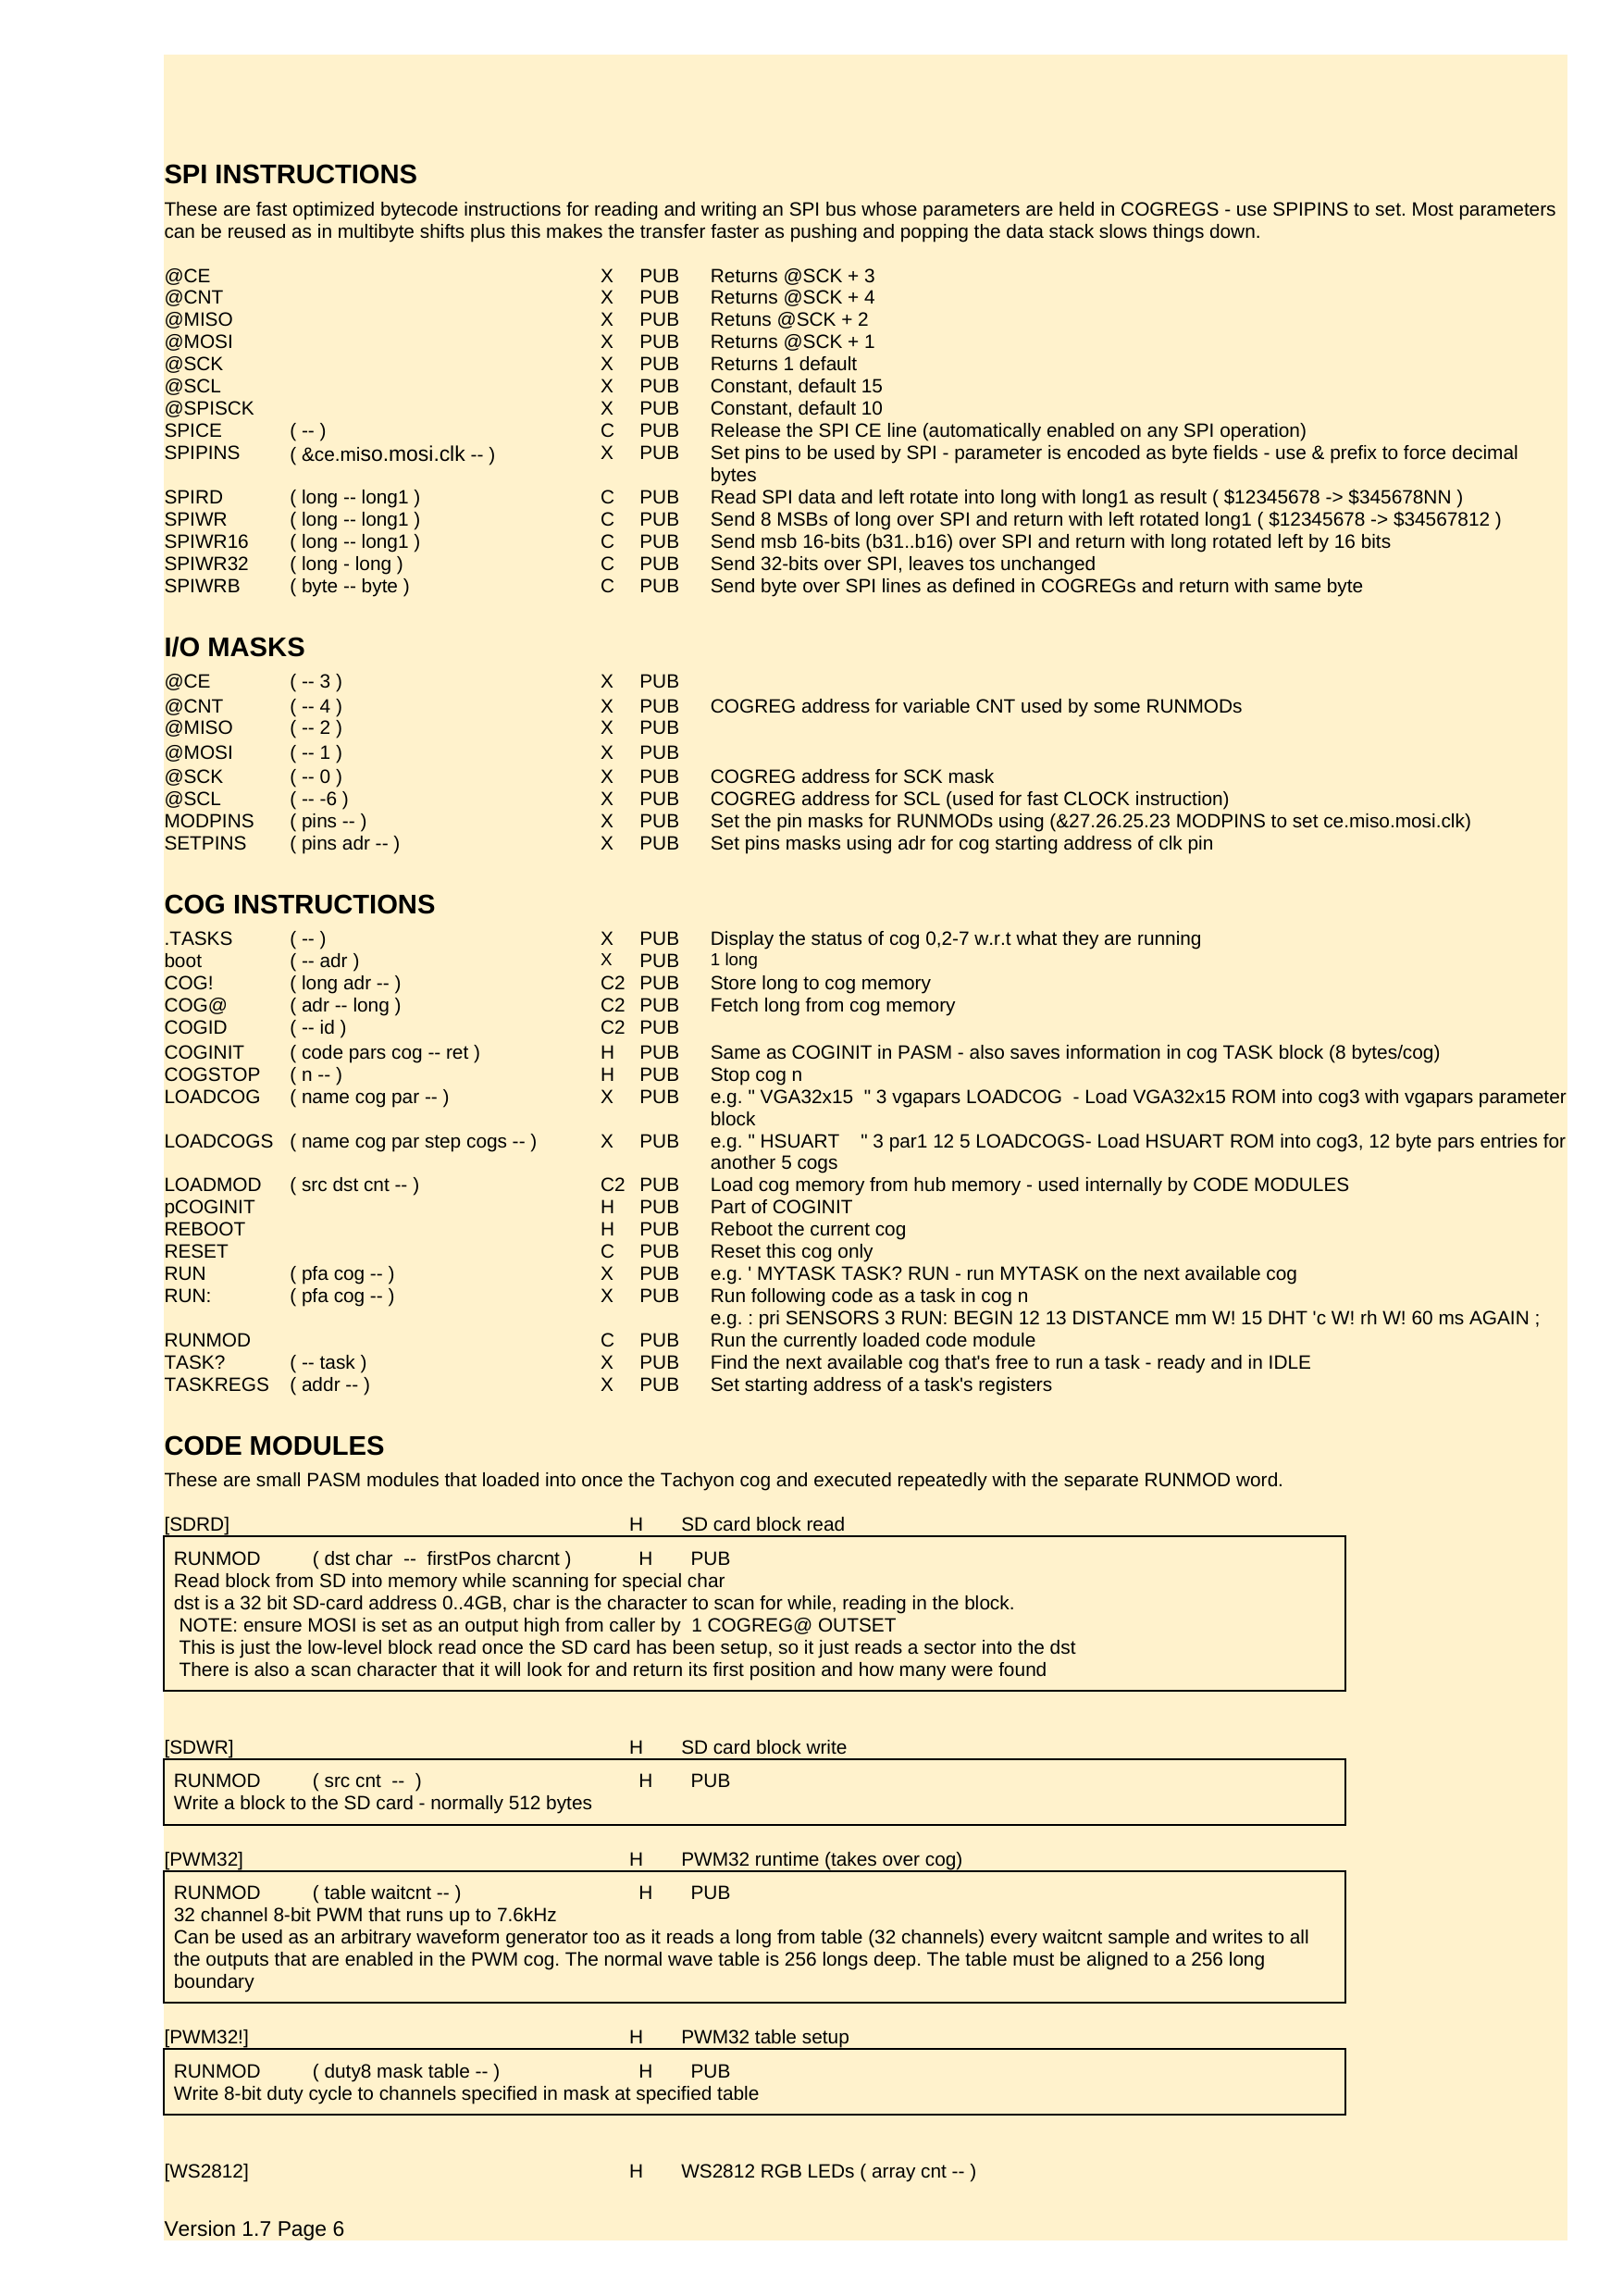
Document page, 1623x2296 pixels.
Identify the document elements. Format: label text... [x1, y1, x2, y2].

table_cell PUB [639, 1041, 711, 1062]
table_cell SPIPINS [164, 441, 290, 486]
table_header PUB [639, 670, 711, 694]
table_cell e.g. ' MYTASK TASK? RUN - run MYTASK on the next available cog [711, 1262, 1567, 1285]
table_cell X [601, 375, 639, 397]
table_cell X [601, 765, 639, 788]
table_cell COGID [164, 1016, 290, 1040]
table_cell C [601, 508, 639, 530]
table_cell SPIWR16 [164, 530, 290, 552]
text [PWM32!] H PWM32 table setup [164, 2026, 1567, 2048]
table_cell ( long -- long1 ) [290, 486, 601, 508]
table_header X [601, 927, 639, 949]
table_cell X [601, 741, 639, 765]
table_cell ( long - long ) [290, 552, 601, 575]
table_cell @MOSI [164, 330, 290, 353]
table_cell X [601, 1262, 639, 1285]
table_cell ( pfa cog -- ) [290, 1262, 601, 1285]
table_cell PUB [639, 441, 711, 486]
table_cell e.g. " VGA32x15 " 3 vgapars LOADCOG - Load VGA32x15 ROM into cog3 with vgapars parameter block [711, 1086, 1567, 1129]
table_header X [601, 670, 639, 694]
table_cell Send msb 16-bits (b31..b16) over SPI and return with long rotated left by 16 bits [711, 530, 1567, 552]
table_cell X [601, 832, 639, 854]
table_header Returns @SCK + 3 [711, 264, 1567, 286]
table_cell Reset this cog only [711, 1240, 1567, 1262]
table_cell C [601, 1240, 639, 1262]
table_cell X [601, 397, 639, 419]
table_cell PUB [639, 972, 711, 994]
table_cell PUB [639, 330, 711, 353]
table_header [290, 264, 601, 286]
table_cell PUB [639, 1016, 711, 1040]
subtitle I/O MASKS [164, 631, 1567, 663]
table_cell LOADCOGS [164, 1129, 290, 1173]
table_cell Send 32-bits over SPI, leaves tos unchanged [711, 552, 1567, 575]
table_cell Load cog memory from hub memory - used internally by CODE MODULES [711, 1173, 1567, 1196]
table_cell PUB [639, 575, 711, 597]
table_cell Returns @SCK + 4 [711, 286, 1567, 308]
table_cell X [601, 788, 639, 810]
table_header X [601, 264, 639, 286]
table_cell Set pins masks using adr for cog starting address of clk pin [711, 832, 1567, 854]
table_cell RUN: [164, 1285, 290, 1329]
table_cell PUB [639, 1373, 711, 1396]
table_cell Set starting address of a task's registers [711, 1373, 1567, 1396]
table_header .TASKS [164, 927, 290, 949]
table_header ( -- ) [290, 927, 601, 949]
table_cell PUB [639, 486, 711, 508]
table_cell TASK? [164, 1351, 290, 1373]
table_cell REBOOT [164, 1218, 290, 1240]
table_cell ( -- adr ) [290, 949, 601, 972]
table_cell TASKREGS [164, 1373, 290, 1396]
table_cell H [601, 1196, 639, 1218]
table_cell ( pfa cog -- ) [290, 1285, 601, 1329]
table_header @CE [164, 264, 290, 286]
table_cell pCOGINIT [164, 1196, 290, 1218]
table_cell PUB [639, 765, 711, 788]
table_cell PUB [639, 1218, 711, 1240]
table_header PUB [639, 927, 711, 949]
table_cell PUB [639, 552, 711, 575]
table_cell PUB [639, 716, 711, 741]
table_cell ( pins adr -- ) [290, 832, 601, 854]
table_cell C2 [601, 1016, 639, 1040]
table_cell ( -- task ) [290, 1351, 601, 1373]
table_cell ( src dst cnt -- ) [290, 1173, 601, 1196]
table_cell @CNT [164, 286, 290, 308]
table_cell PUB [639, 375, 711, 397]
table_cell Part of COGINIT [711, 1196, 1567, 1218]
table_cell Constant, default 15 [711, 375, 1567, 397]
table_cell ( &ce.miso.mosi.clk -- ) [290, 441, 601, 486]
table_cell PUB [639, 741, 711, 765]
text These are fast optimized bytecode instructions for reading and writing an SPI bus whose parameters are held in COGREGS - use SPIPINS to set. Most parameters can be reused as in multibyte shifts plus this makes the transfer faster as pushing and popping the data stack slows things down. [164, 197, 1567, 242]
table_cell boot [164, 949, 290, 972]
table_cell PUB [639, 508, 711, 530]
table_cell PUB [639, 810, 711, 832]
table_cell [290, 286, 601, 308]
table_cell Store long to cog memory [711, 972, 1567, 994]
table_cell Run the currently loaded code module [711, 1329, 1567, 1351]
table_cell [711, 1016, 1567, 1040]
table_cell C [601, 552, 639, 575]
table_cell ( code pars cog -- ret ) [290, 1041, 601, 1062]
table_cell PUB [639, 1086, 711, 1129]
table_cell C [601, 486, 639, 508]
table_cell [711, 716, 1567, 741]
table_cell LOADMOD [164, 1173, 290, 1196]
table_cell 1 long [711, 949, 1567, 972]
table_cell PUB [639, 1129, 711, 1173]
table_header RUNMOD ( dst char -- firstPos charcnt ) H PUB Read block from SD into memory while scanning for special char dst is a 32 bit SD-card address 0..4GB, char is the character to scan for while, reading in the block. NOTE: ensure MOSI is set as an output high from caller by 1 COGREG@ OUTSET This is just the low-level block read once the SD card has been setup, so it just reads a sector into the dst There is also a scan character that it will look for and return its first position and how many were found [165, 1537, 1344, 1690]
table_cell Read SPI data and left rotate into long with long1 as result ( $12345678 -> $345678NN ) [711, 486, 1567, 508]
table_cell ( name cog par -- ) [290, 1086, 601, 1129]
table_header RUNMOD ( duty8 mask table -- ) H PUB Write 8-bit duty cycle to channels specified in mask at specified table [165, 2050, 1344, 2114]
table_cell ( -- 2 ) [290, 716, 601, 741]
table_cell ( long adr -- ) [290, 972, 601, 994]
table_cell C [601, 575, 639, 597]
table_cell MODPINS [164, 810, 290, 832]
table_cell Set pins to be used by SPI - parameter is encoded as byte fields - use & prefix to force decimal bytes [711, 441, 1567, 486]
table_cell @SCL [164, 788, 290, 810]
table_cell COG! [164, 972, 290, 994]
table_cell PUB [639, 1240, 711, 1262]
table_cell Reboot the current cog [711, 1218, 1567, 1240]
table_cell [290, 330, 601, 353]
table_cell C2 [601, 994, 639, 1016]
table_cell X [601, 353, 639, 375]
table_cell PUB [639, 1173, 711, 1196]
table_cell ( -- 0 ) [290, 765, 601, 788]
table_cell X [601, 949, 639, 972]
table_cell PUB [639, 1063, 711, 1085]
table_cell [711, 741, 1567, 765]
table_cell LOADCOG [164, 1086, 290, 1129]
table_cell COGREG address for variable CNT used by some RUNMODs [711, 694, 1567, 716]
text [SDWR] H SD card block write [164, 1736, 1567, 1758]
table_cell X [601, 308, 639, 330]
table_cell @CNT [164, 694, 290, 716]
table_cell ( -- id ) [290, 1016, 601, 1040]
table_cell H [601, 1041, 639, 1062]
table_cell ( -- ) [290, 419, 601, 441]
text [SDRD] H SD card block read [164, 1513, 1567, 1535]
table_cell ( pins -- ) [290, 810, 601, 832]
table_cell RESET [164, 1240, 290, 1262]
subtitle SPI INSTRUCTIONS [164, 159, 1567, 190]
table_cell X [601, 1285, 639, 1329]
table_cell ( adr -- long ) [290, 994, 601, 1016]
table_cell @SCK [164, 353, 290, 375]
table_cell Returns @SCK + 1 [711, 330, 1567, 353]
table_cell RUN [164, 1262, 290, 1285]
table_cell X [601, 1351, 639, 1373]
table_cell ( addr -- ) [290, 1373, 601, 1396]
table_cell [290, 1218, 601, 1240]
table_cell PUB [639, 353, 711, 375]
table_cell COGREG address for SCL (used for fast CLOCK instruction) [711, 788, 1567, 810]
table_cell Send 8 MSBs of long over SPI and return with left rotated long1 ( $12345678 -> $34567812 ) [711, 508, 1567, 530]
table_cell X [601, 441, 639, 486]
table_cell PUB [639, 397, 711, 419]
table_cell PUB [639, 286, 711, 308]
table_cell [290, 1329, 601, 1351]
table_cell Run following code as a task in cog n [711, 1285, 1567, 1307]
table_cell SPIWR [164, 508, 290, 530]
table_cell ( -- 4 ) [290, 694, 601, 716]
table_cell @MISO [164, 716, 290, 741]
table_cell X [601, 694, 639, 716]
table_cell SPICE [164, 419, 290, 441]
table_cell COGSTOP [164, 1063, 290, 1085]
table_cell PUB [639, 1329, 711, 1351]
table_cell ( byte -- byte ) [290, 575, 601, 597]
table_cell ( -- -6 ) [290, 788, 601, 810]
text These are small PASM modules that loaded into once the Tachyon cog and executed repeatedly with the separate RUNMOD word. [164, 1469, 1567, 1491]
table_cell @MISO [164, 308, 290, 330]
table_cell SPIWR32 [164, 552, 290, 575]
table_cell COGREG address for SCK mask [711, 765, 1567, 788]
table_cell SPIWRB [164, 575, 290, 597]
table_cell @SCK [164, 765, 290, 788]
table_cell PUB [639, 1285, 711, 1329]
table_cell COG@ [164, 994, 290, 1016]
table_cell @SCL [164, 375, 290, 397]
table_cell PUB [639, 694, 711, 716]
table_cell ( long -- long1 ) [290, 530, 601, 552]
table_header ( -- 3 ) [290, 670, 601, 694]
table_cell C2 [601, 1173, 639, 1196]
table_cell PUB [639, 788, 711, 810]
table_cell SPIRD [164, 486, 290, 508]
table_cell Find the next available cog that's free to run a task - ready and in IDLE [711, 1351, 1567, 1373]
table_cell @MOSI [164, 741, 290, 765]
table_cell ( -- 1 ) [290, 741, 601, 765]
table_cell PUB [639, 1262, 711, 1285]
table_cell [290, 1196, 601, 1218]
table_cell C2 [601, 972, 639, 994]
table_cell RUNMOD [164, 1329, 290, 1351]
table_cell PUB [639, 530, 711, 552]
subtitle COG INSTRUCTIONS [164, 888, 1567, 920]
table_cell ( n -- ) [290, 1063, 601, 1085]
table_cell PUB [639, 1351, 711, 1373]
table_cell X [601, 810, 639, 832]
table_cell Constant, default 10 [711, 397, 1567, 419]
table_cell PUB [639, 949, 711, 972]
table_cell C [601, 530, 639, 552]
table_cell C [601, 1329, 639, 1351]
table_cell Same as COGINIT in PASM - also saves information in cog TASK block (8 bytes/cog) [711, 1041, 1567, 1062]
table_cell [290, 397, 601, 419]
table_cell Send byte over SPI lines as defined in COGREGs and return with same byte [711, 575, 1567, 597]
table_cell X [601, 716, 639, 741]
table_cell X [601, 330, 639, 353]
table_header @CE [164, 670, 290, 694]
table_cell [290, 1240, 601, 1262]
table_header PUB [639, 264, 711, 286]
table_cell [290, 353, 601, 375]
table_cell Fetch long from cog memory [711, 994, 1567, 1016]
table_header RUNMOD ( table waitcnt -- ) H PUB 32 channel 8-bit PWM that runs up to 7.6kHz Can be used as an arbitrary waveform generator too as it reads a long from table (32 channels) every waitcnt sample and writes to all the outputs that are enabled in the PWM cog. The normal wave table is 256 longs deep. The table must be aligned to a 256 long boundary [165, 1872, 1344, 2002]
table_header [711, 670, 1567, 694]
table_cell Release the SPI CE line (automatically enabled on any SPI operation) [711, 419, 1567, 441]
table_cell H [601, 1218, 639, 1240]
table_cell e.g. " HSUART " 3 par1 12 5 LOADCOGS- Load HSUART ROM into cog3, 12 byte pars entries for another 5 cogs [711, 1129, 1567, 1173]
table_cell PUB [639, 1196, 711, 1218]
text [WS2812] H WS2812 RGB LEDs ( array cnt -- ) [164, 2160, 1567, 2182]
table_cell [290, 375, 601, 397]
table_cell PUB [639, 832, 711, 854]
table_cell PUB [639, 308, 711, 330]
table_cell PUB [639, 419, 711, 441]
table_cell Retuns @SCK + 2 [711, 308, 1567, 330]
table_cell X [601, 1086, 639, 1129]
table_cell PUB [639, 994, 711, 1016]
table_cell @SPISCK [164, 397, 290, 419]
subtitle CODE MODULES [164, 1430, 1567, 1461]
table_cell H [601, 1063, 639, 1085]
table_cell Returns 1 default [711, 353, 1567, 375]
table_cell Set the pin masks for RUNMODs using (&27.26.25.23 MODPINS to set ce.miso.mosi.clk) [711, 810, 1567, 832]
table_cell Stop cog n [711, 1063, 1567, 1085]
table_header Display the status of cog 0,2-7 w.r.t what they are running [711, 927, 1567, 949]
table_cell X [601, 1129, 639, 1173]
text [PWM32] H PWM32 runtime (takes over cog) [164, 1848, 1567, 1870]
table_cell ( name cog par step cogs -- ) [290, 1129, 601, 1173]
table_cell COGINIT [164, 1041, 290, 1062]
table_cell X [601, 1373, 639, 1396]
table_cell C [601, 419, 639, 441]
table_cell ( long -- long1 ) [290, 508, 601, 530]
table_cell X [601, 286, 639, 308]
table_header RUNMOD ( src cnt -- ) H PUB Write a block to the SD card - normally 512 bytes [165, 1760, 1344, 1824]
table_cell [290, 308, 601, 330]
table_header e.g. : pri SENSORS 3 RUN: BEGIN 12 13 DISTANCE mm W! 15 DHT 'c W! rh W! 60 ms AGAIN ; [711, 1307, 1567, 1329]
table_cell SETPINS [164, 832, 290, 854]
